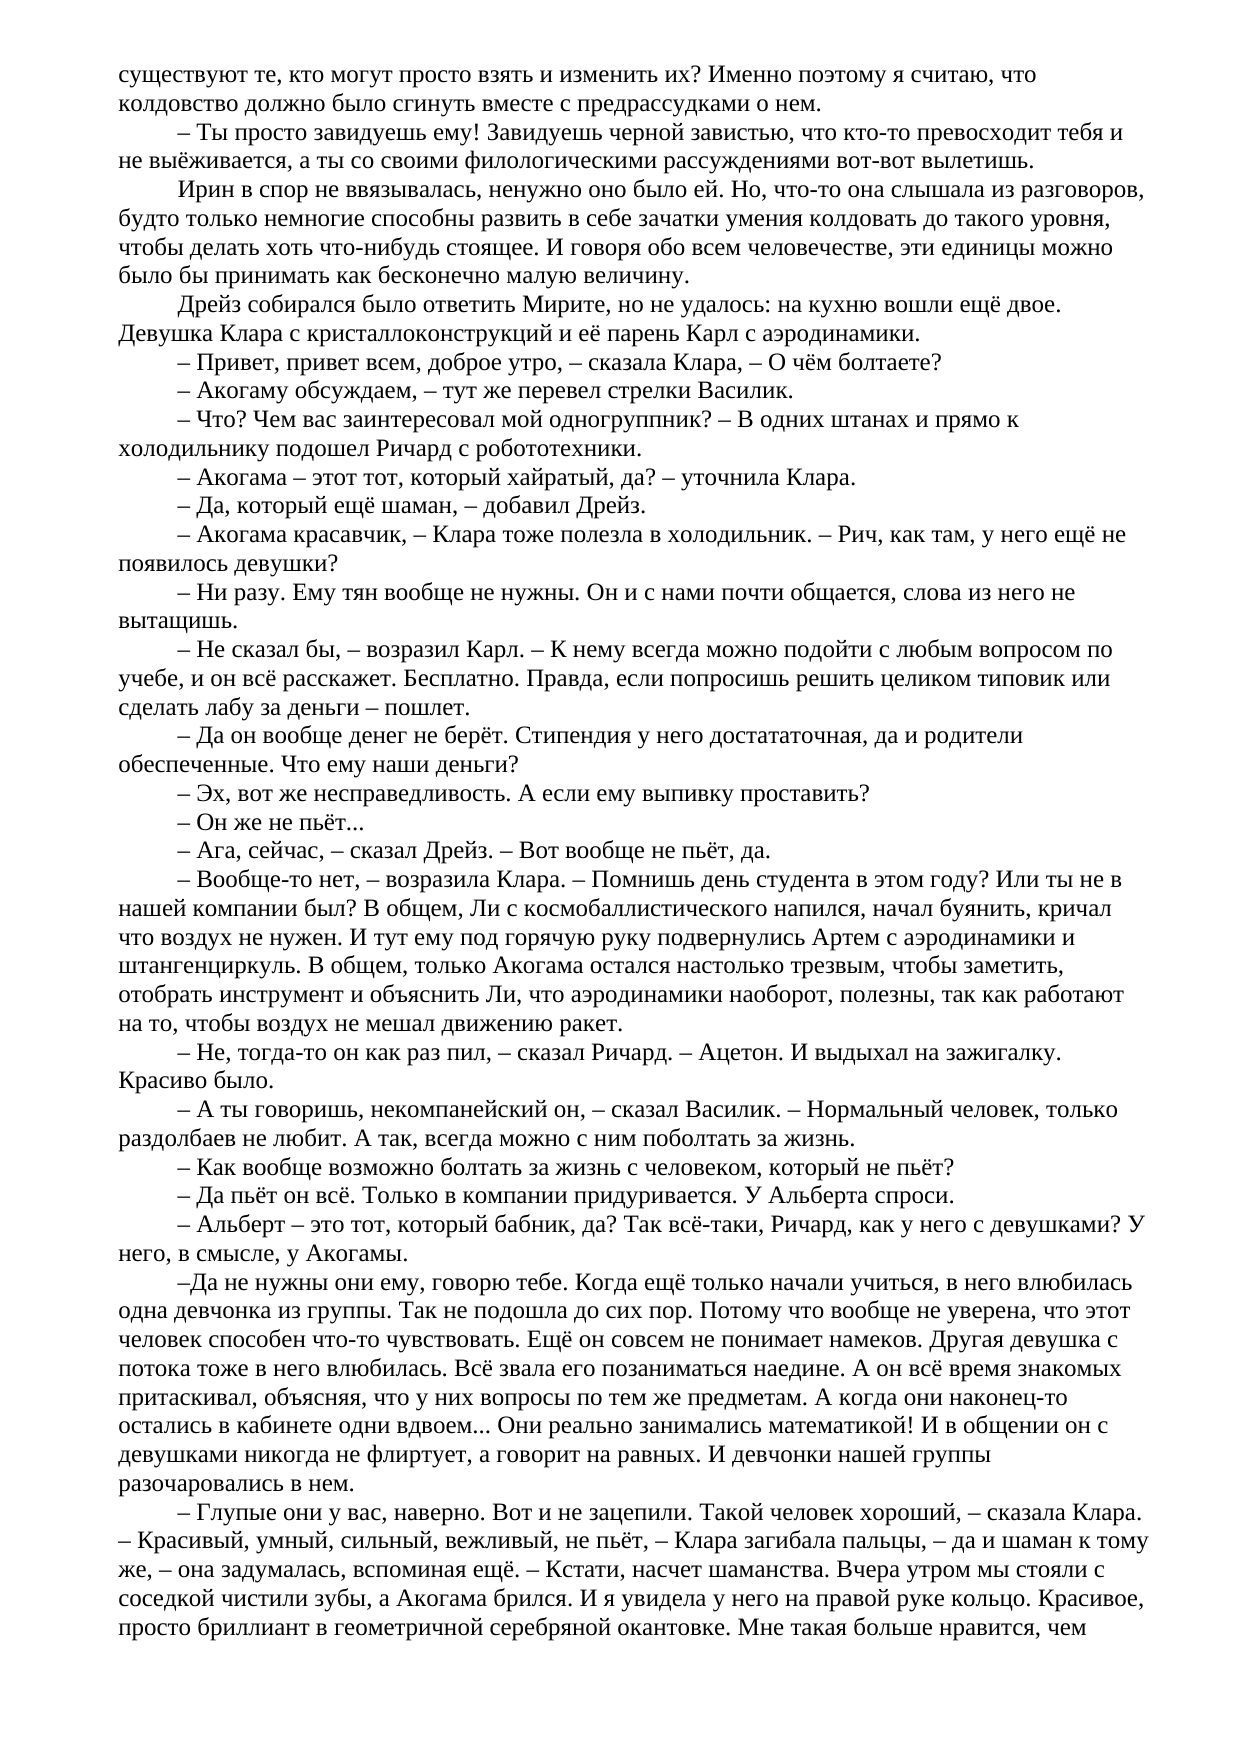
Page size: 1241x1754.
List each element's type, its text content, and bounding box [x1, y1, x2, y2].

text – А ты говоришь, некомпанейский он, – сказал Василик. – Нормальный человек, только раздолбаев не любит. А так, всегда можно с ним поболтать за жизнь. [118, 1094, 1152, 1152]
text – Да, который ещё шаман, – добавил Дрейз. [118, 490, 1152, 519]
text –Да не нужны они ему, говорю тебе. Когда ещё только начали учиться, в него влюбилась одна девчонка из группы. Так не подошла до сих пор. Потому что вообще не уверена, что этот человек способен что-то чувствовать. Ещё он совсем не понимает намеков. Другая девушка с потока тоже в него влюбилась. Всё звала его позаниматься наедине. А он всё время знакомых притаскивал, объясняя, что у них вопросы по тем же предметам. А когда они наконец-то остались в кабинете одни вдвоем... Они реально занимались математикой! И в общении он с девушками никогда не флиртует, а говорит на равных. И девчонки нашей группы разочаровались в нем. [118, 1267, 1152, 1497]
text – Глупые они у вас, наверно. Вот и не зацепили. Такой человек хороший, – сказала Клара. – Красивый, умный, сильный, вежливый, не пьёт, – Клара загибала пальцы, – да и шаман к тому же, – она задумалась, вспоминая ещё. – Кстати, насчет шаманства. Вчера утром мы стояли с соседкой чистили зубы, а Акогама брился. И я увидела у него на правой руке кольцо. Красивое, просто бриллиант в геометричной серебряной окантовке. Мне такая больше нравится, чем [118, 1497, 1152, 1640]
text – Эх, вот же несправедливость. А если ему выпивку проставить? [118, 778, 1152, 807]
text – Как вообще возможно болтать за жизнь с человеком, который не пьёт? [118, 1152, 1152, 1180]
text – Не сказал бы, – возразил Карл. – К нему всегда можно подойти с любым вопросом по учебе, и он всё расскажет. Бесплатно. Правда, если попросишь решить целиком типовик или сделать лабу за деньги – пошлет. [118, 634, 1152, 720]
text – Акогаму обсуждаем, – тут же перевел стрелки Василик. [118, 375, 1152, 404]
text – Не, тогда-то он как раз пил, – сказал Ричард. – Ацетон. И выдыхал на зажигалку. Красиво было. [118, 1037, 1152, 1094]
text – Да пьёт он всё. Только в компании придуривается. У Альберта спроси. [118, 1180, 1152, 1209]
text – Ты просто завидуешь ему! Завидуешь черной завистью, что кто-то превосходит тебя и не выёживается, а ты со своими филологическими рассуждениями вот-вот вылетишь. [118, 117, 1152, 174]
text Дрейз собирался было ответить Мирите, но не удалось: на кухню вошли ещё двое. Девушка Клара с кристаллоконструкций и её парень Карл с аэродинамики. [118, 289, 1152, 347]
text существуют те, кто могут просто взять и изменить их? Именно поэтому я считаю, что колдовство должно было сгинуть вместе с предрассудками о нем. [118, 59, 1152, 117]
text – Альберт – это тот, который бабник, да? Так всё-таки, Ричард, как у него с девушками? У него, в смысле, у Акогамы. [118, 1209, 1152, 1267]
text – Он же не пьёт... [118, 807, 1152, 835]
text – Что? Чем вас заинтересовал мой одногруппник? – В одних штанах и прямо к холодильнику подошел Ричард с робототехники. [118, 404, 1152, 462]
text – Привет, привет всем, доброе утро, – сказала Клара, – О чём болтаете? [118, 347, 1152, 375]
text – Ни разу. Ему тян вообще не нужны. Он и с нами почти общается, слова из него не вытащишь. [118, 577, 1152, 634]
text Ирин в спор не ввязывалась, ненужно оно было ей. Но, что-то она слышала из разговоров, будто только немногие способны развить в себе зачатки умения колдовать до такого уровня, чтобы делать хоть что-нибудь стоящее. И говоря обо всем человечестве, эти единицы можно было бы принимать как бесконечно малую величину. [118, 174, 1152, 289]
text – Ага, сейчас, – сказал Дрейз. – Вот вообще не пьёт, да. [118, 835, 1152, 864]
text – Вообще-то нет, – возразила Клара. – Помнишь день студента в этом году? Или ты не в нашей компании был? В общем, Ли с космобаллистического напился, начал буянить, кричал что воздух не нужен. И тут ему под горячую руку подвернулись Артем с аэродинамики и штангенциркуль. В общем, только Акогама остался настолько трезвым, чтобы заметить, отобрать инструмент и объяснить Ли, что аэродинамики наоборот, полезны, так как работают на то, чтобы воздух не мешал движению ракет. [118, 864, 1152, 1037]
text – Акогама – этот тот, который хайратый, да? – уточнила Клара. [118, 462, 1152, 490]
text – Акогама красавчик, – Клара тоже полезла в холодильник. – Рич, как там, у него ещё не появилось девушки? [118, 519, 1152, 577]
text – Да он вообще денег не берёт. Стипендия у него достататочная, да и родители обеспеченные. Что ему наши деньги? [118, 720, 1152, 778]
